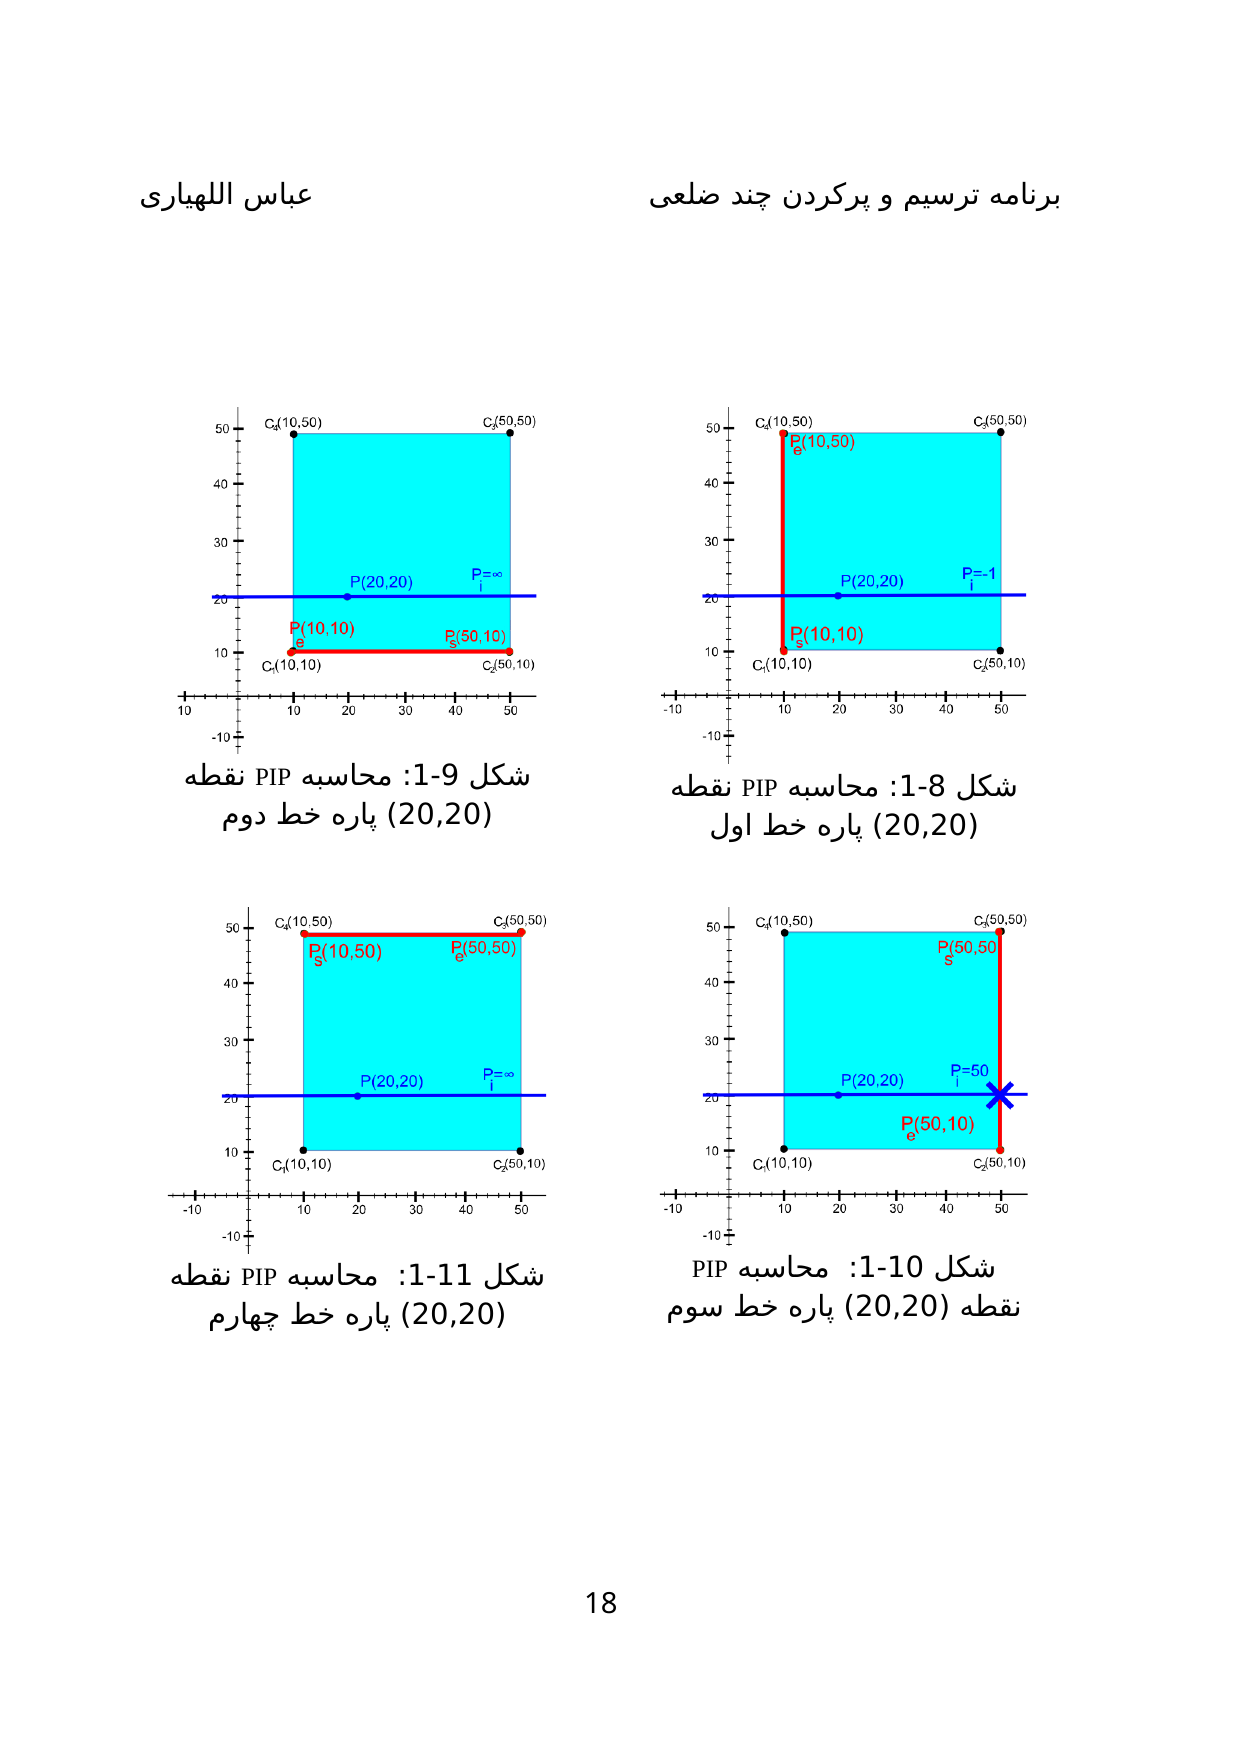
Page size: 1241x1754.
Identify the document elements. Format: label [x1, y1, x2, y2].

picture [659, 907, 1028, 1246]
table_header [601, 390, 1087, 889]
picture [167, 907, 547, 1254]
picture [661, 407, 1027, 764]
table_cell [114, 889, 601, 1378]
table_cell [601, 889, 1087, 1378]
table_header [114, 390, 601, 753]
table_header [114, 754, 601, 889]
picture [177, 407, 537, 754]
